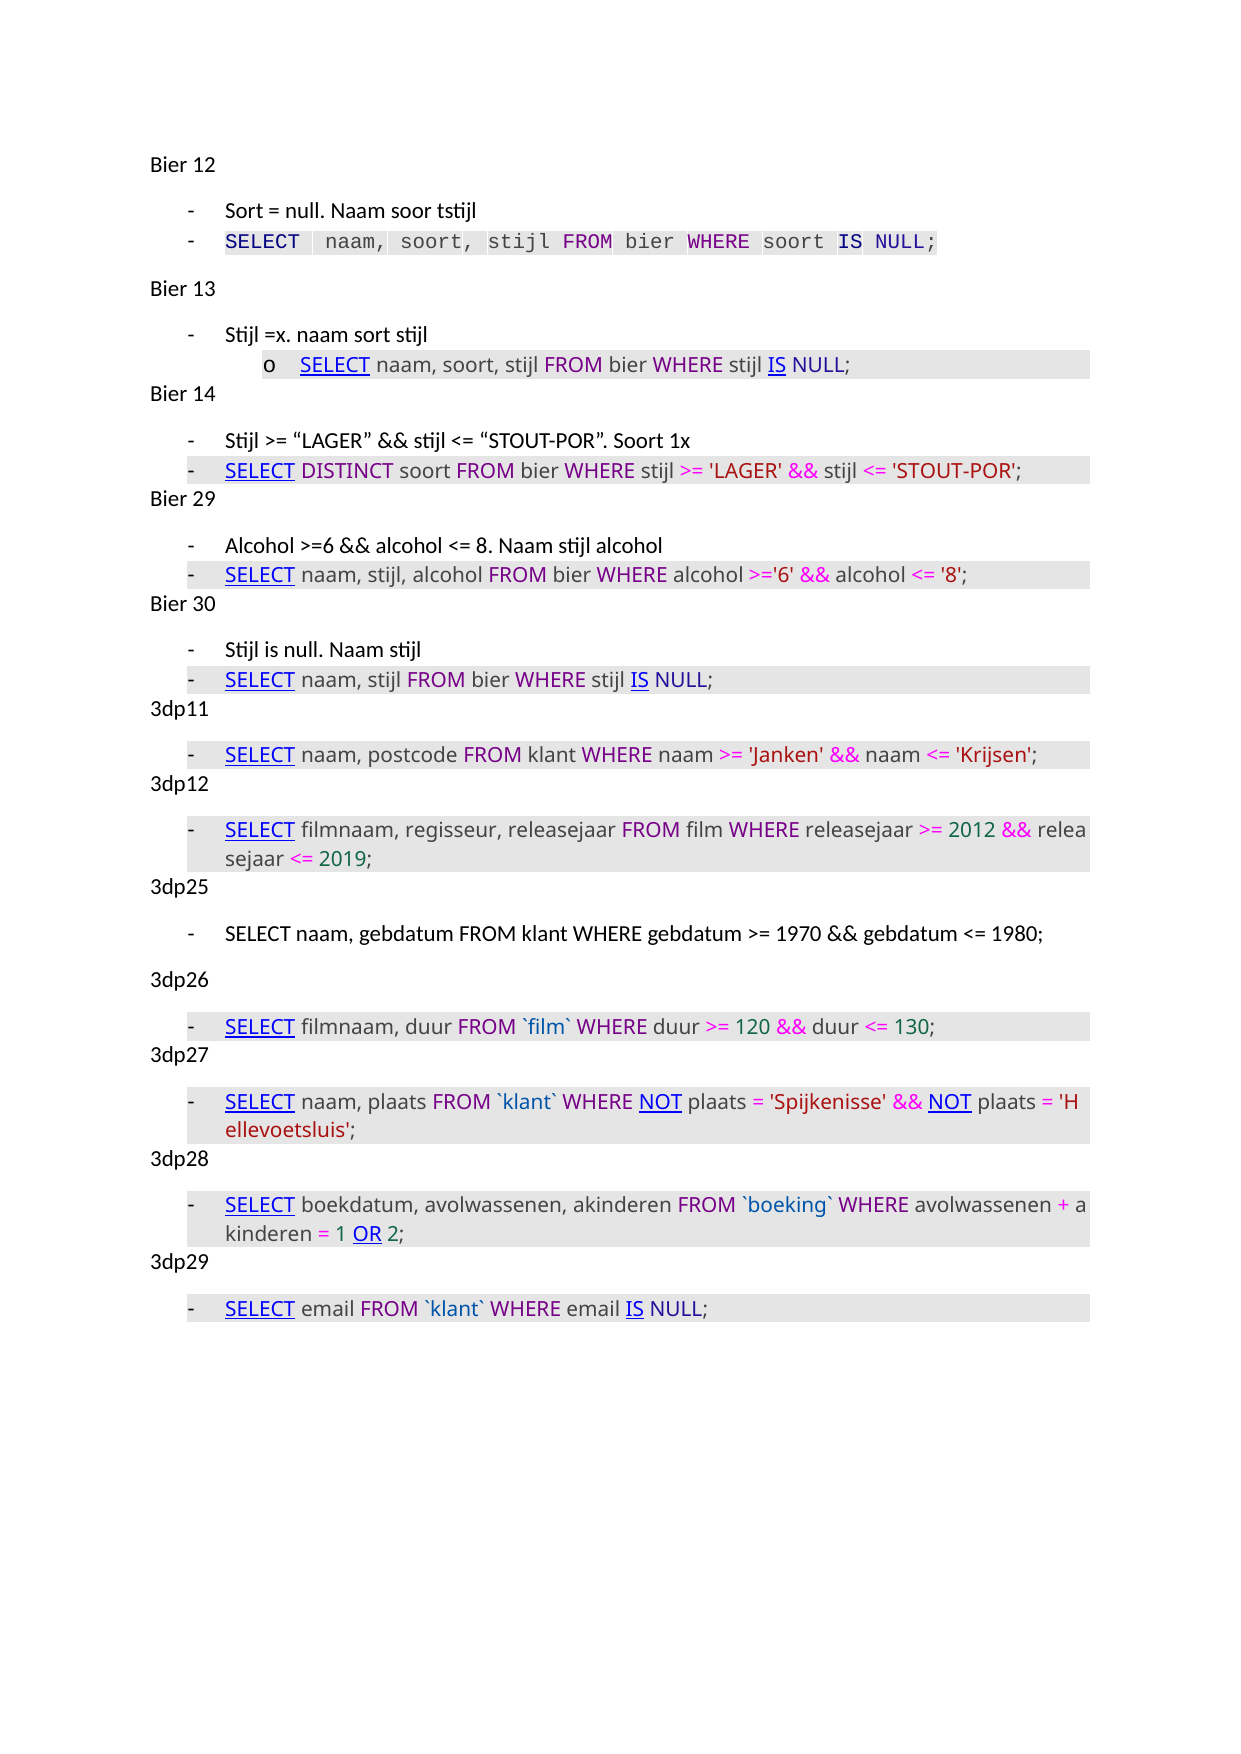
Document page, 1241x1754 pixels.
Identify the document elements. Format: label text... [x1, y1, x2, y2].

list SELECT naam, postcode FROM klant WHERE naam >= 'Janken' && naam <= 'Krijsen'; [187, 741, 1090, 769]
text Bier 29 [150, 484, 1090, 512]
text 3dp25 [150, 872, 1090, 900]
text 3dp28 [150, 1144, 1090, 1172]
text 3dp11 [150, 694, 1090, 722]
list SELECT naam, soort, stijl FROM bier WHERE stijl IS NULL; [262, 350, 1090, 379]
text 3dp27 [150, 1041, 1090, 1068]
list SELECT naam, stijl, alcohol FROM bier WHERE alcohol >='6' && alcohol <= '8'; [187, 561, 1090, 589]
text Bier 30 [150, 589, 1090, 617]
list Stijl =x. naam sort stijl [187, 320, 1090, 348]
list SELECT email FROM `klant` WHERE email IS NULL; [187, 1294, 1090, 1322]
list SELECT naam, gebdatum FROM klant WHERE gebdatum >= 1970 && gebdatum <= 1980; [187, 919, 1090, 947]
list SELECT naam, stijl FROM bier WHERE stijl IS NULL; [187, 666, 1090, 694]
text 3dp12 [150, 769, 1090, 797]
list SELECT DISTINCT soort FROM bier WHERE stijl >= 'LAGER' && stijl <= 'STOUT-POR'; [187, 456, 1090, 484]
text 3dp29 [150, 1247, 1090, 1275]
text Bier 13 [150, 274, 1090, 302]
list Alcohol >=6 && alcohol <= 8. Naam stijl alcohol [187, 531, 1090, 559]
text 3dp26 [150, 966, 1090, 993]
list SELECT naam, plaats FROM `klant` WHERE NOT plaats = 'Spijkenisse' && NOT plaats = 'Hellevoetsluis'; [187, 1087, 1090, 1144]
text Bier 14 [150, 379, 1090, 407]
list SELECT boekdatum, avolwassenen, akinderen FROM `boeking` WHERE avolwassenen + akinderen = 1 OR 2; [187, 1191, 1090, 1247]
list SELECT filmnaam, duur FROM `film` WHERE duur >= 120 && duur <= 130; [187, 1012, 1090, 1041]
text Bier 12 [150, 150, 1090, 178]
list Stijl is null. Naam stijl [187, 636, 1090, 664]
list Stijl >= “LAGER” && stijl <= “STOUT-POR”. Soort 1x [187, 426, 1090, 454]
list SELECT naam, soort, stijl FROM bier WHERE soort IS NULL; [187, 226, 1090, 255]
list SELECT filmnaam, regisseur, releasejaar FROM film WHERE releasejaar >= 2012 && releasejaar <= 2019; [187, 816, 1090, 872]
list Sort = null. Naam soor tstijl [187, 197, 1090, 224]
